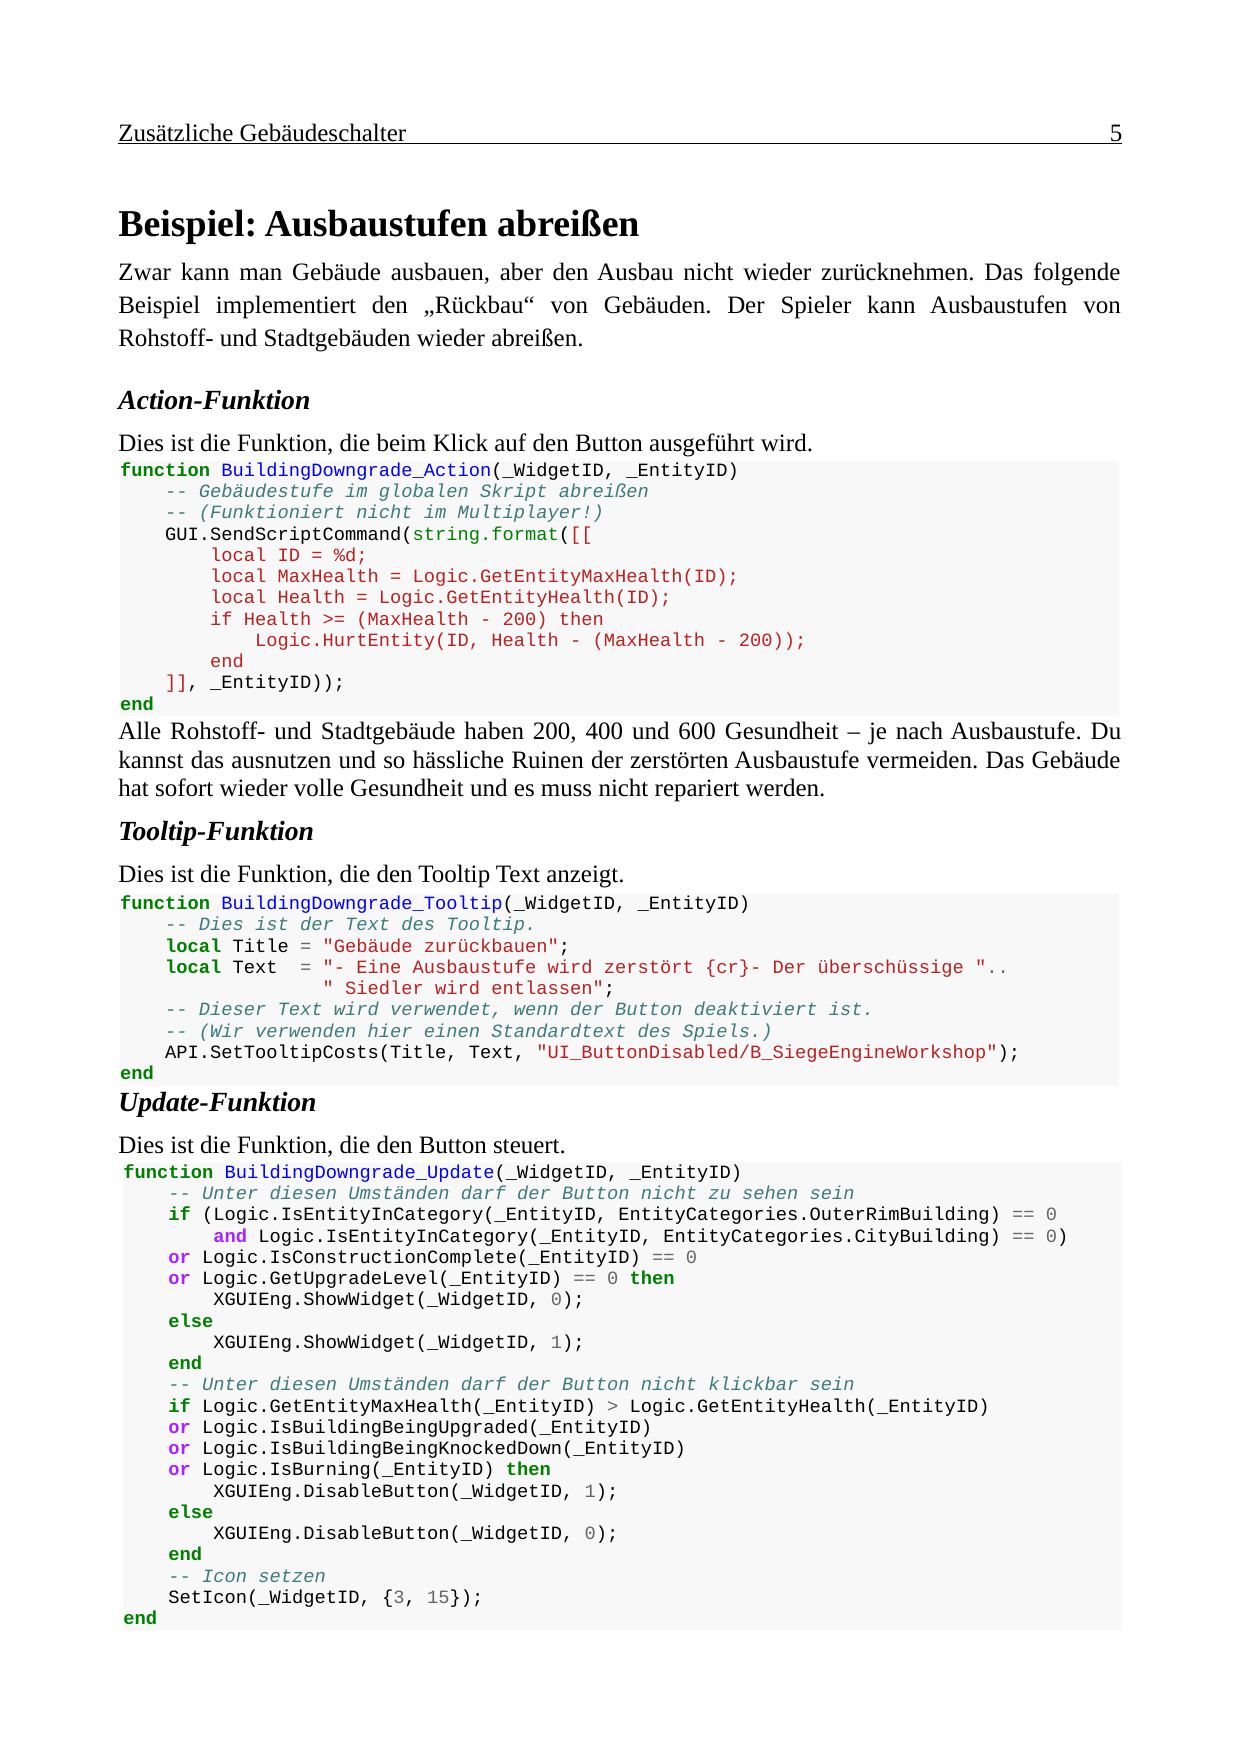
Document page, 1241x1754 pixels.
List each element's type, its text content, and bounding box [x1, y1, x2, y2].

subtitle Beispiel: Ausbaustufen abreißen [118, 201, 1122, 245]
text Dies ist die Funktion, die den Tooltip Text anzeigt. [118, 859, 1122, 888]
text Dies ist die Funktion, die den Button steuert. [118, 1130, 1122, 1159]
text Alle Rohstoff- und Stadtgebäude haben 200, 400 und 600 Gesundheit – je nach Ausbaustufe. Du kannst das ausnutzen und so hässliche Ruinen der zerstörten Ausbaustufe vermeiden. Das Gebäude hat sofort wieder volle Gesundheit und es muss nicht repariert werden. [118, 476, 1122, 802]
text Zwar kann man Gebäude ausbauen, aber den Ausbau nicht wieder zurücknehmen. Das folgende Beispiel implementiert den „Rückbau“ von Gebäuden. Der Spieler kann Ausbaustufen von Rohstoff- und Stadtgebäuden wieder abreißen. [118, 257, 1122, 352]
subtitle Action-Funktion [118, 384, 1122, 416]
subtitle Tooltip-Funktion [118, 815, 1122, 847]
text Dies ist die Funktion, die beim Klick auf den Button ausgeführt wird. [118, 428, 1122, 457]
subtitle Update-Funktion [118, 919, 1122, 1118]
